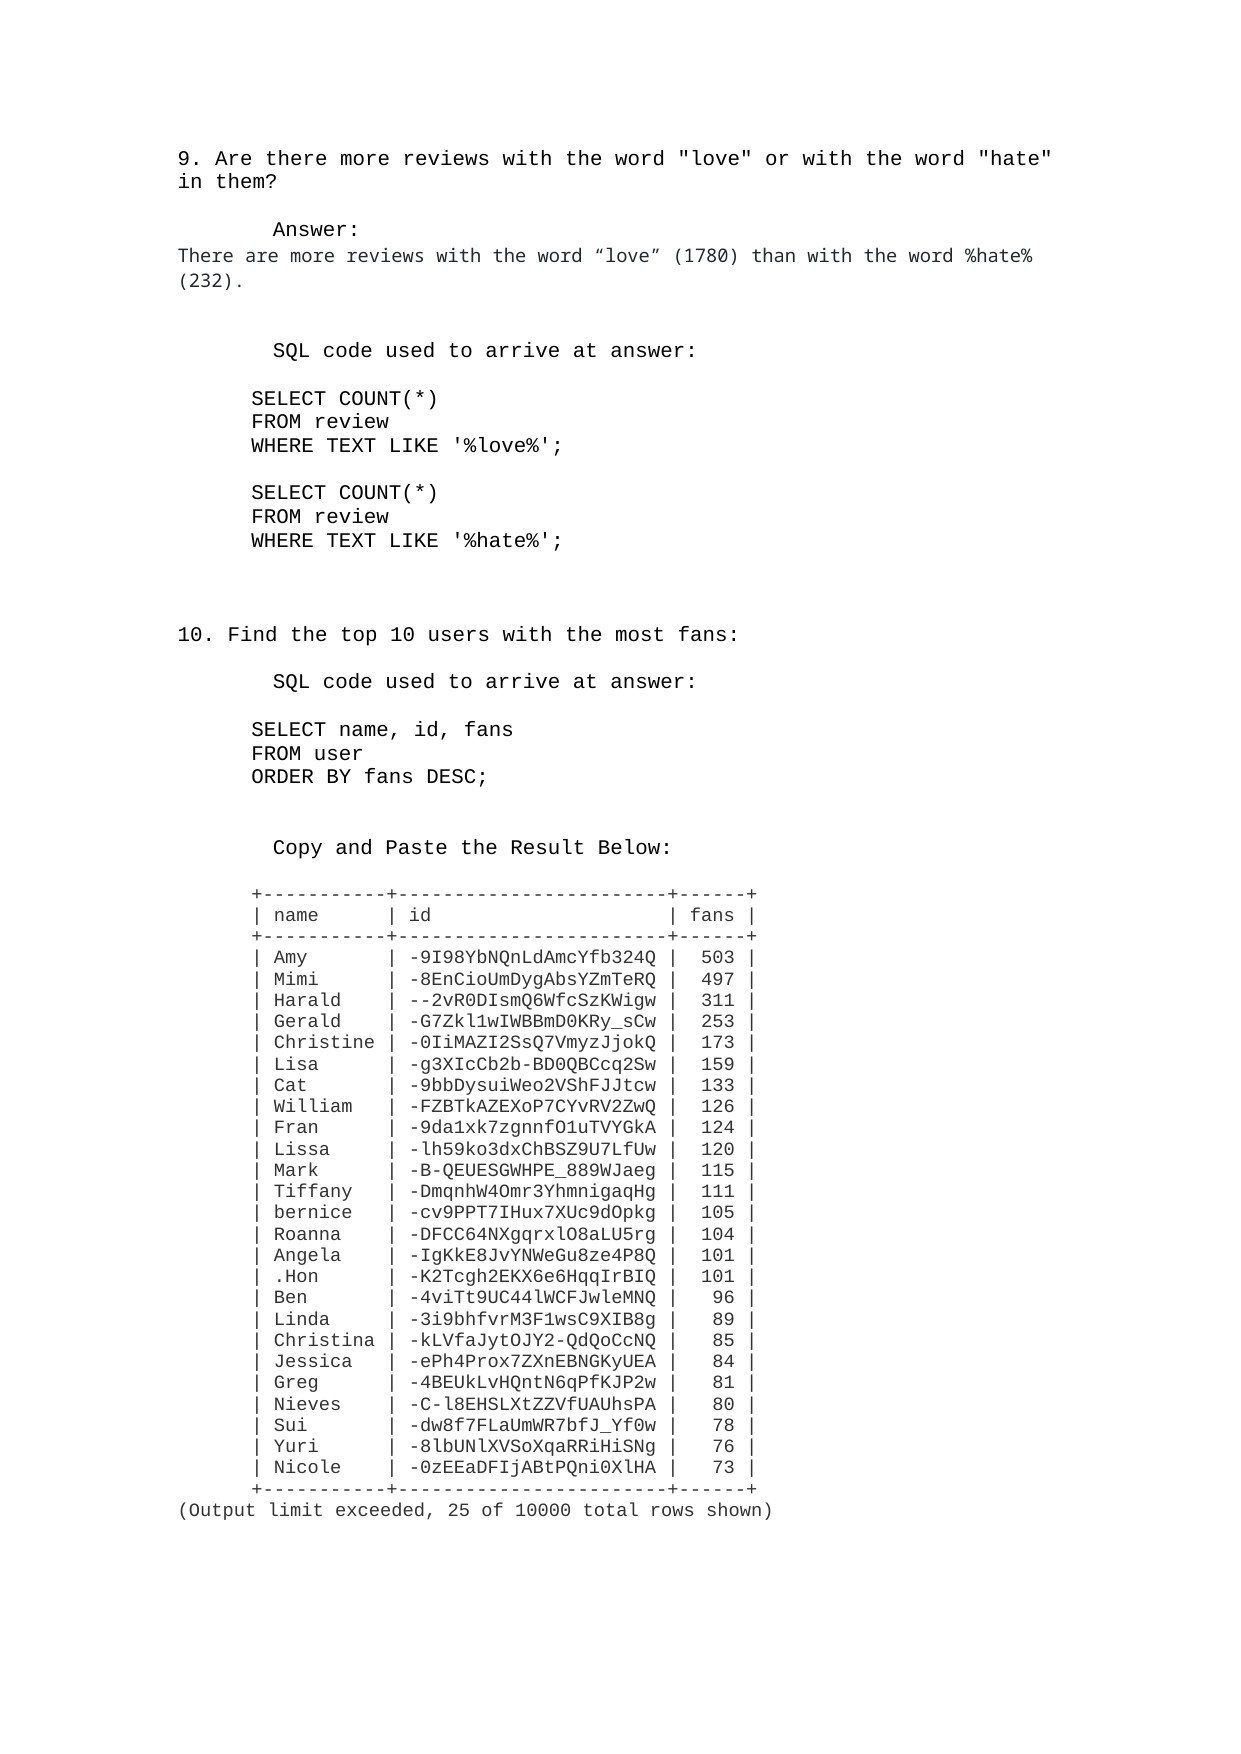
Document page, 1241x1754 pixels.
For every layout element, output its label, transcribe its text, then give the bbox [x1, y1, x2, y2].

text | Gerald | -G7Zkl1wIWBBmD0KRy_sCw | 253 | [251, 1012, 1063, 1033]
text | Linda | -3i9bhfvrM3F1wsC9XIB8g | 89 | [251, 1309, 1063, 1331]
text | Yuri | -8lbUNlXVSoXqaRRiHiSNg | 76 | [251, 1437, 1063, 1458]
text | Nieves | -C-l8EHSLXtZZVfUAUhsPA | 80 | [251, 1394, 1063, 1416]
text | name | id | fans | [251, 906, 1063, 927]
text | Greg | -4BEUkLvHQntN6qPfKJP2w | 81 | [251, 1373, 1063, 1394]
text There are more reviews with the word “love” (1780) than with the word %hate% (232). [177, 242, 1063, 293]
text | Lissa | -lh59ko3dxChBSZ9U7LfUw | 120 | [251, 1139, 1063, 1161]
text SELECT COUNT(*) [251, 388, 1063, 411]
text | William | -FZBTkAZEXoP7CYvRV2ZwQ | 126 | [251, 1097, 1063, 1118]
text | Mimi | -8EnCioUmDygAbsYZmTeRQ | 497 | [251, 969, 1063, 991]
text SQL code used to arrive at answer: [177, 341, 1063, 364]
text | Cat | -9bbDysuiWeo2VShFJJtcw | 133 | [251, 1076, 1063, 1097]
text Copy and Paste the Result Below: [177, 837, 1063, 861]
text Answer: [177, 218, 1063, 242]
text | .Hon | -K2Tcgh2EKX6e6HqqIrBIQ | 101 | [251, 1267, 1063, 1288]
text | Harald | --2vR0DIsmQ6WfcSzKWigw | 311 | [251, 991, 1063, 1012]
text SQL code used to arrive at answer: [177, 672, 1063, 695]
text FROM review [251, 506, 1063, 530]
text SELECT name, id, fans [251, 719, 1063, 742]
text (Output limit exceeded, 25 of 10000 total rows shown) [177, 1501, 1063, 1522]
text +-----------+------------------------+------+ [251, 1479, 1063, 1501]
text SELECT COUNT(*) [251, 482, 1063, 506]
text | Christina | -kLVfaJytOJY2-QdQoCcNQ | 85 | [251, 1331, 1063, 1352]
text +-----------+------------------------+------+ [251, 927, 1063, 948]
text 9. Are there more reviews with the word "love" or with the word "hate" in them? [177, 148, 1063, 195]
text | Roanna | -DFCC64NXgqrxlO8aLU5rg | 104 | [251, 1224, 1063, 1246]
text WHERE TEXT LIKE '%love%'; [251, 435, 1063, 459]
text FROM user [251, 742, 1063, 766]
text | bernice | -cv9PPT7IHux7XUc9dOpkg | 105 | [251, 1203, 1063, 1224]
text +-----------+------------------------+------+ [251, 884, 1063, 906]
text | Jessica | -ePh4Prox7ZXnEBNGKyUEA | 84 | [251, 1352, 1063, 1373]
text | Nicole | -0zEEaDFIjABtPQni0XlHA | 73 | [251, 1458, 1063, 1479]
text | Amy | -9I98YbNQnLdAmcYfb324Q | 503 | [251, 948, 1063, 969]
text | Mark | -B-QEUESGWHPE_889WJaeg | 115 | [251, 1161, 1063, 1182]
text | Angela | -IgKkE8JvYNWeGu8ze4P8Q | 101 | [251, 1246, 1063, 1267]
text | Tiffany | -DmqnhW4Omr3YhmnigaqHg | 111 | [251, 1182, 1063, 1203]
text | Lisa | -g3XIcCb2b-BD0QBCcq2Sw | 159 | [251, 1054, 1063, 1076]
text 10. Find the top 10 users with the most fans: [177, 624, 1063, 648]
text WHERE TEXT LIKE '%hate%'; [251, 530, 1063, 553]
text FROM review [251, 411, 1063, 435]
text ORDER BY fans DESC; [251, 766, 1063, 790]
text | Ben | -4viTt9UC44lWCFJwleMNQ | 96 | [251, 1288, 1063, 1309]
text | Christine | -0IiMAZI2SsQ7VmyzJjokQ | 173 | [251, 1033, 1063, 1054]
text | Fran | -9da1xk7zgnnfO1uTVYGkA | 124 | [251, 1118, 1063, 1139]
text | Sui | -dw8f7FLaUmWR7bfJ_Yf0w | 78 | [251, 1416, 1063, 1437]
